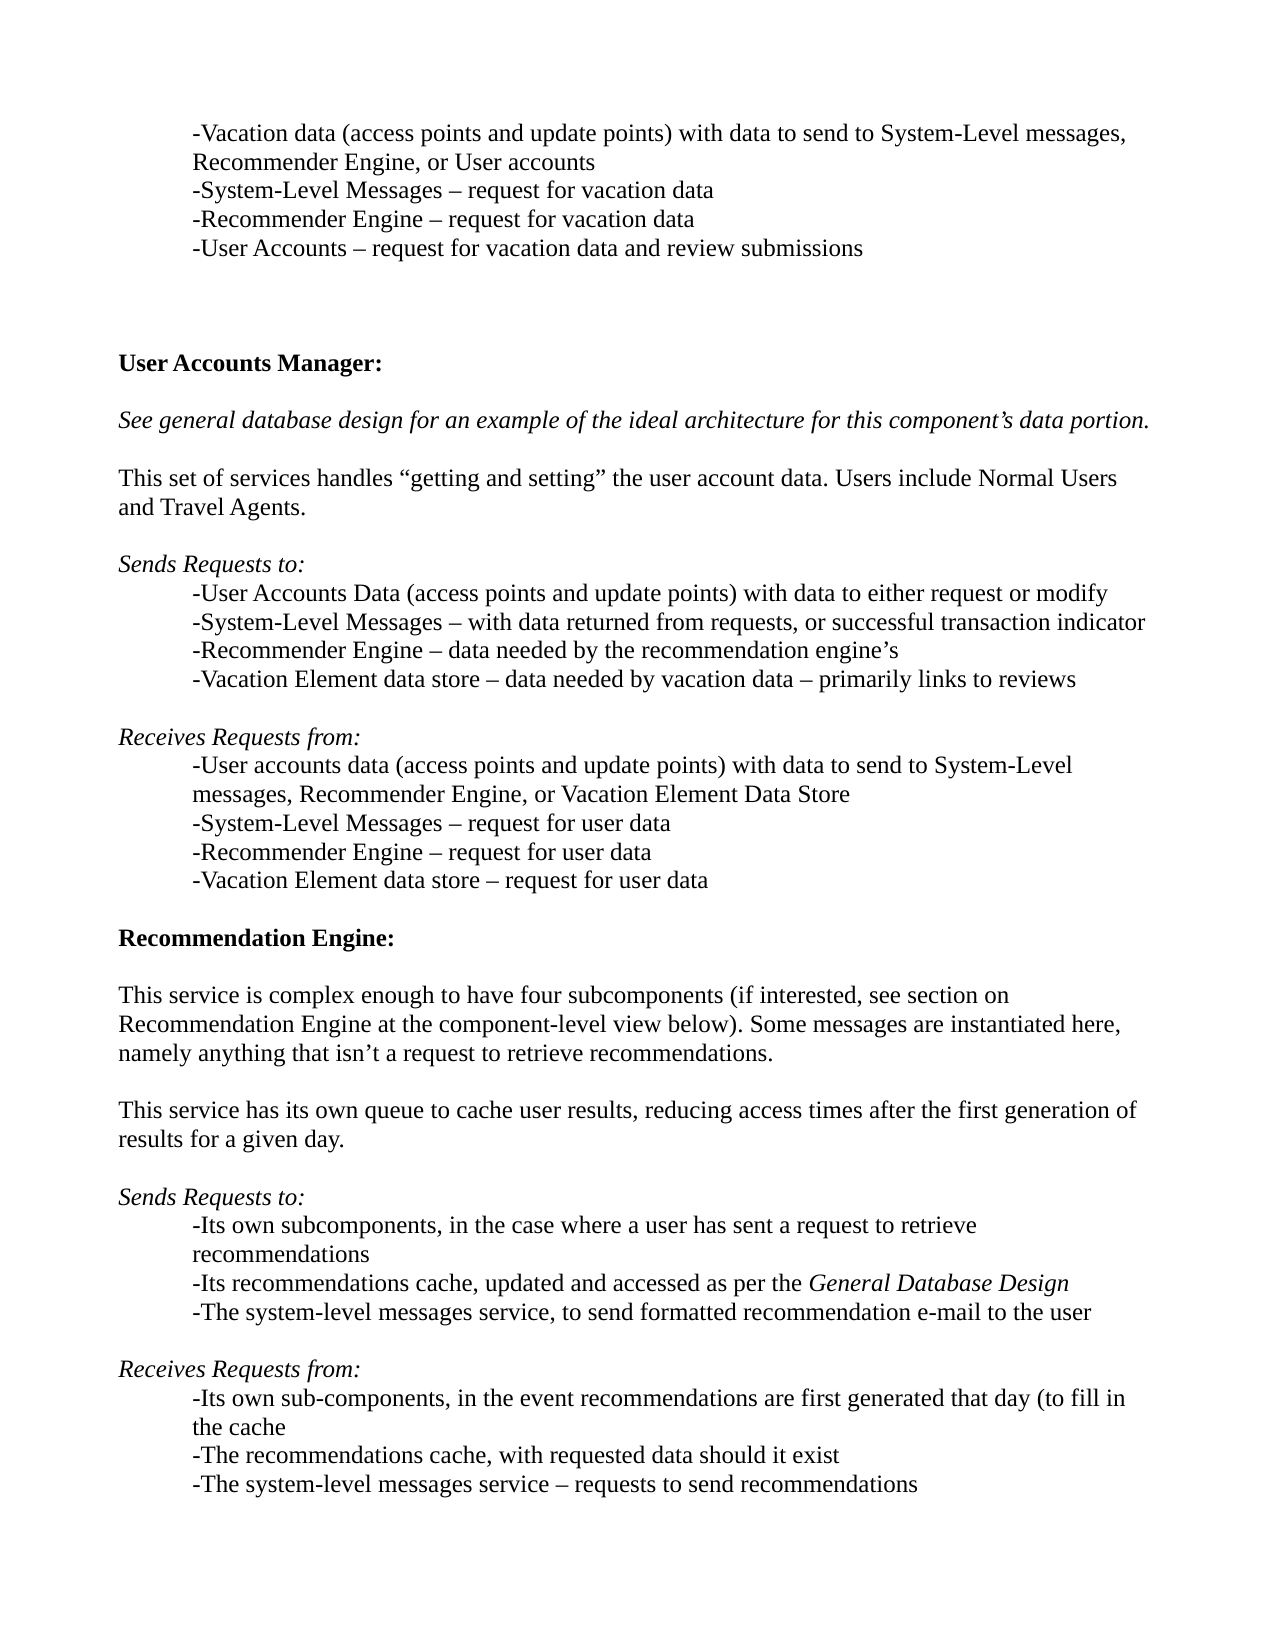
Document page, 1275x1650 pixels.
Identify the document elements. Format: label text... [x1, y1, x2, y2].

text -Its own sub-components, in the event recommendations are first generated that day (to fill in the cache [118, 1383, 1157, 1441]
text -Its recommendations cache, updated and accessed as per the General Database Design [118, 1268, 1157, 1297]
text This service has its own queue to cache user results, reducing access times after the first generation of results for a given day. [118, 1096, 1157, 1153]
text Recommendation Engine: [118, 923, 1157, 952]
text Sends Requests to: [118, 1182, 1157, 1211]
text -Vacation data (access points and update points) with data to send to System-Level messages, Recommender Engine, or User accounts [118, 118, 1157, 176]
text This set of services handles “getting and setting” the user account data. Users include Normal Users and Travel Agents. [118, 463, 1157, 521]
text -Vacation Element data store – data needed by vacation data – primarily links to reviews [118, 664, 1157, 693]
text -The recommendations cache, with requested data should it exist [118, 1441, 1157, 1469]
text -System-Level Messages – request for vacation data [118, 176, 1157, 204]
text -Recommender Engine – request for user data [118, 837, 1157, 866]
text See general database design for an example of the ideal architecture for this component’s data portion. [118, 406, 1157, 434]
text -System-Level Messages – with data returned from requests, or successful transaction indicator [118, 607, 1157, 636]
text -The system-level messages service – requests to send recommendations [118, 1469, 1157, 1498]
text -Recommender Engine – request for vacation data [118, 204, 1157, 233]
text Receives Requests from: [118, 1354, 1157, 1383]
text -User Accounts Data (access points and update points) with data to either request or modify [118, 578, 1157, 607]
text This service is complex enough to have four subcomponents (if interested, see section on Recommendation Engine at the component-level view below). Some messages are instantiated here, namely anything that isn’t a request to retrieve recommendations. [118, 981, 1157, 1067]
text -Its own subcomponents, in the case where a user has sent a request to retrieve recommendations [118, 1211, 1157, 1268]
text -The system-level messages service, to send formatted recommendation e-mail to the user [118, 1297, 1157, 1326]
text -User accounts data (access points and update points) with data to send to System-Level messages, Recommender Engine, or Vacation Element Data Store [118, 751, 1157, 808]
text -User Accounts – request for vacation data and review submissions [118, 233, 1157, 262]
text -Vacation Element data store – request for user data [118, 866, 1157, 894]
text -System-Level Messages – request for user data [118, 808, 1157, 837]
text User Accounts Manager: [118, 348, 1157, 377]
text Sends Requests to: [118, 549, 1157, 578]
text -Recommender Engine – data needed by the recommendation engine’s [118, 636, 1157, 664]
text Receives Requests from: [118, 722, 1157, 751]
